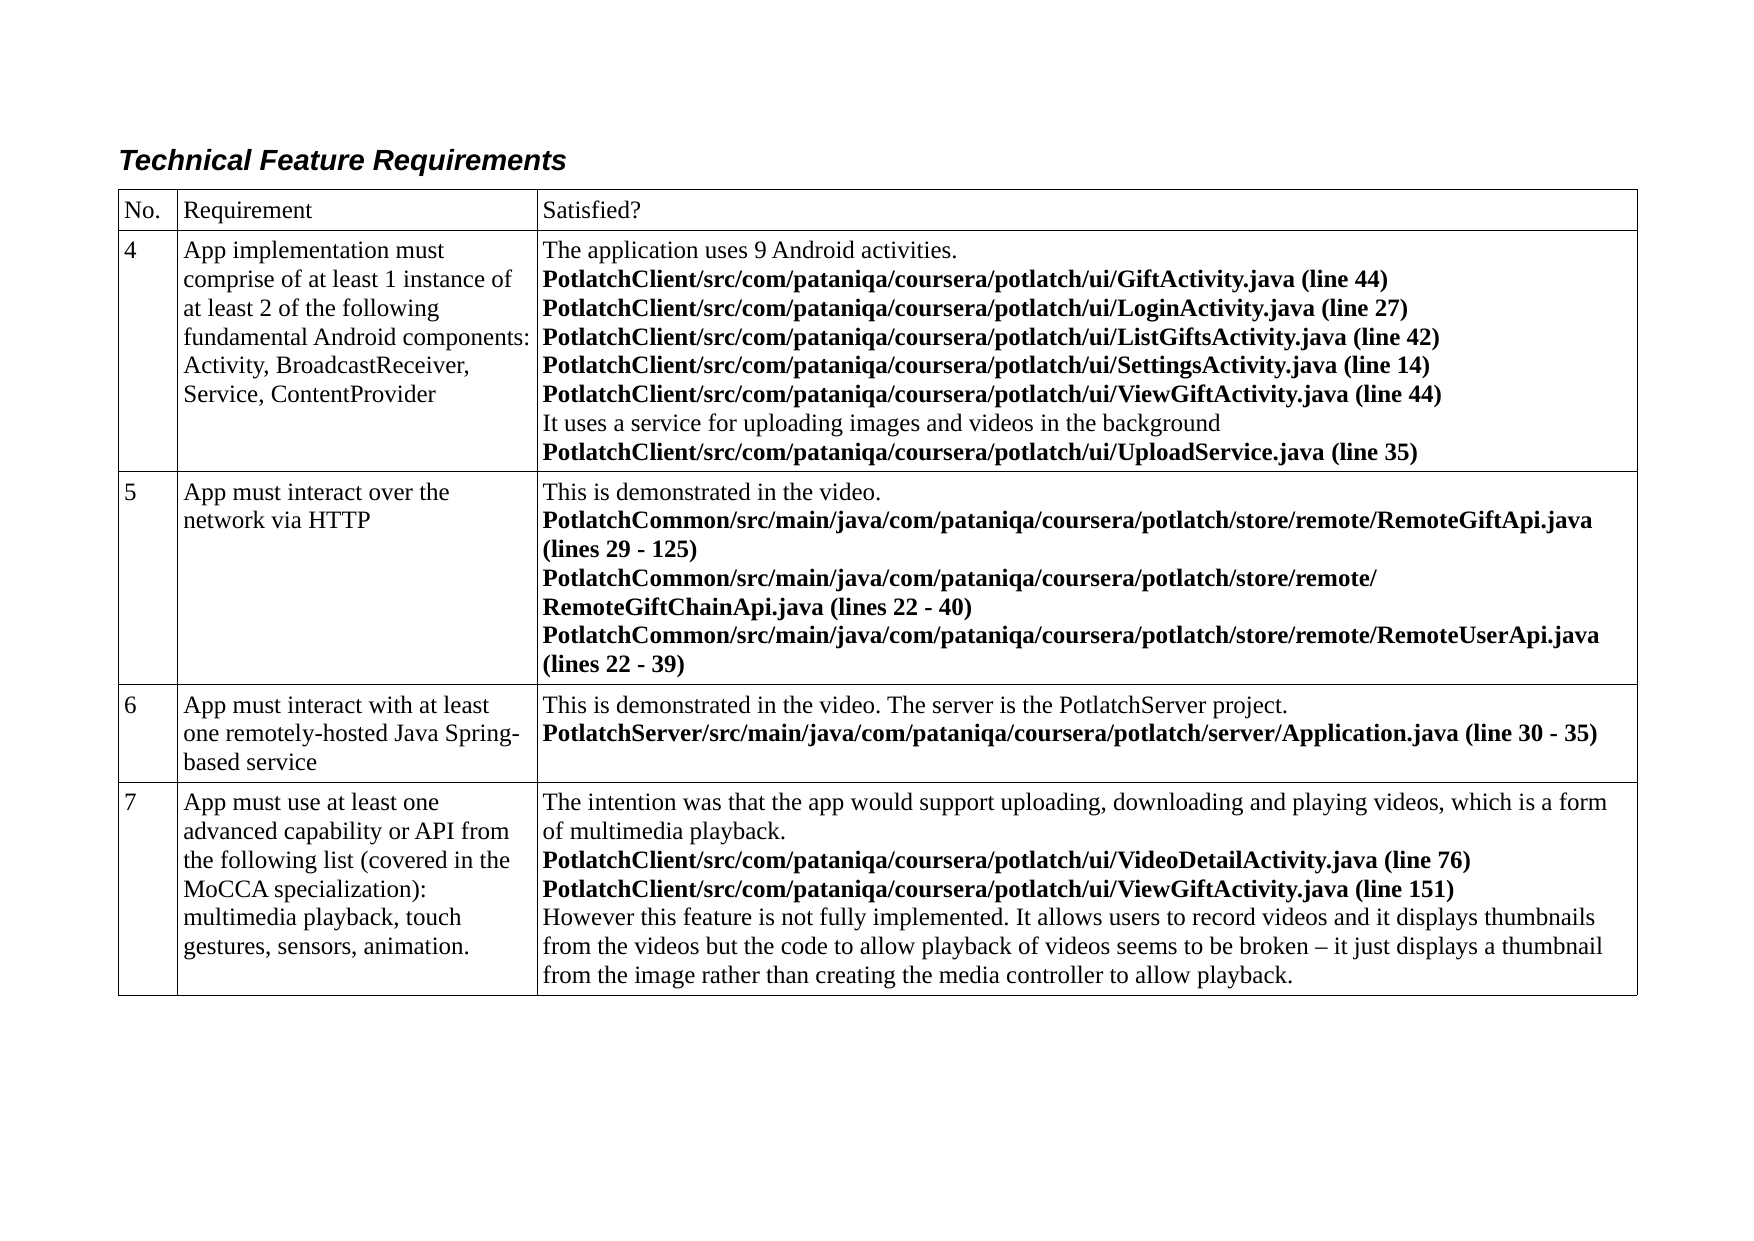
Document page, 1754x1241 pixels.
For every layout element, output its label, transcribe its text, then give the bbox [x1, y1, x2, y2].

table_cell 7 [119, 783, 177, 994]
table_cell 6 [119, 685, 177, 782]
table_header Requirement [178, 190, 537, 229]
table_cell App implementation must comprise of at least 1 instance of at least 2 of the following fundamental Android components: Activity, BroadcastReceiver, Service, ContentProvider [178, 231, 537, 471]
table_cell 5 [119, 472, 177, 684]
table_cell App must use at least one advanced capability or API from the following list (covered in the MoCCA specialization): multimedia playback, touch gestures, sensors, animation. [178, 783, 537, 994]
table_cell App must interact over the network via HTTP [178, 472, 537, 684]
table_cell This is demonstrated in the video. PotlatchCommon/src/main/java/com/pataniqa/coursera/potlatch/store/remote/RemoteGiftApi.java (lines 29 - 125) PotlatchCommon/src/main/java/com/pataniqa/coursera/potlatch/store/remote/RemoteGiftChainApi.java (lines 22 - 40) PotlatchCommon/src/main/java/com/pataniqa/coursera/potlatch/store/remote/RemoteUserApi.java (lines 22 - 39) [538, 472, 1637, 684]
table_header No. [119, 190, 177, 229]
table_cell The intention was that the app would support uploading, downloading and playing videos, which is a form of multimedia playback. PotlatchClient/src/com/pataniqa/coursera/potlatch/ui/VideoDetailActivity.java (line 76) PotlatchClient/src/com/pataniqa/coursera/potlatch/ui/ViewGiftActivity.java (line 151) However this feature is not fully implemented. It allows users to record videos and it displays thumbnails from the videos but the code to allow playback of videos seems to be broken – it just displays a thumbnail from the image rather than creating the media controller to allow playback. [538, 783, 1637, 994]
subtitle Technical Feature Requirements [118, 143, 1636, 177]
table_header Satisfied? [538, 190, 1637, 229]
table_cell This is demonstrated in the video. The server is the PotlatchServer project. PotlatchServer/src/main/java/com/pataniqa/coursera/potlatch/server/Application.java (line 30 - 35) [538, 685, 1637, 782]
table_cell App must interact with at least one remotely-hosted Java Spring-based service [178, 685, 537, 782]
table_cell The application uses 9 Android activities. PotlatchClient/src/com/pataniqa/coursera/potlatch/ui/GiftActivity.java (line 44) PotlatchClient/src/com/pataniqa/coursera/potlatch/ui/LoginActivity.java (line 27) PotlatchClient/src/com/pataniqa/coursera/potlatch/ui/ListGiftsActivity.java (line 42) PotlatchClient/src/com/pataniqa/coursera/potlatch/ui/SettingsActivity.java (line 14) PotlatchClient/src/com/pataniqa/coursera/potlatch/ui/ViewGiftActivity.java (line 44) It uses a service for uploading images and videos in the background PotlatchClient/src/com/pataniqa/coursera/potlatch/ui/UploadService.java (line 35) [538, 231, 1637, 471]
table_cell 4 [119, 231, 177, 471]
